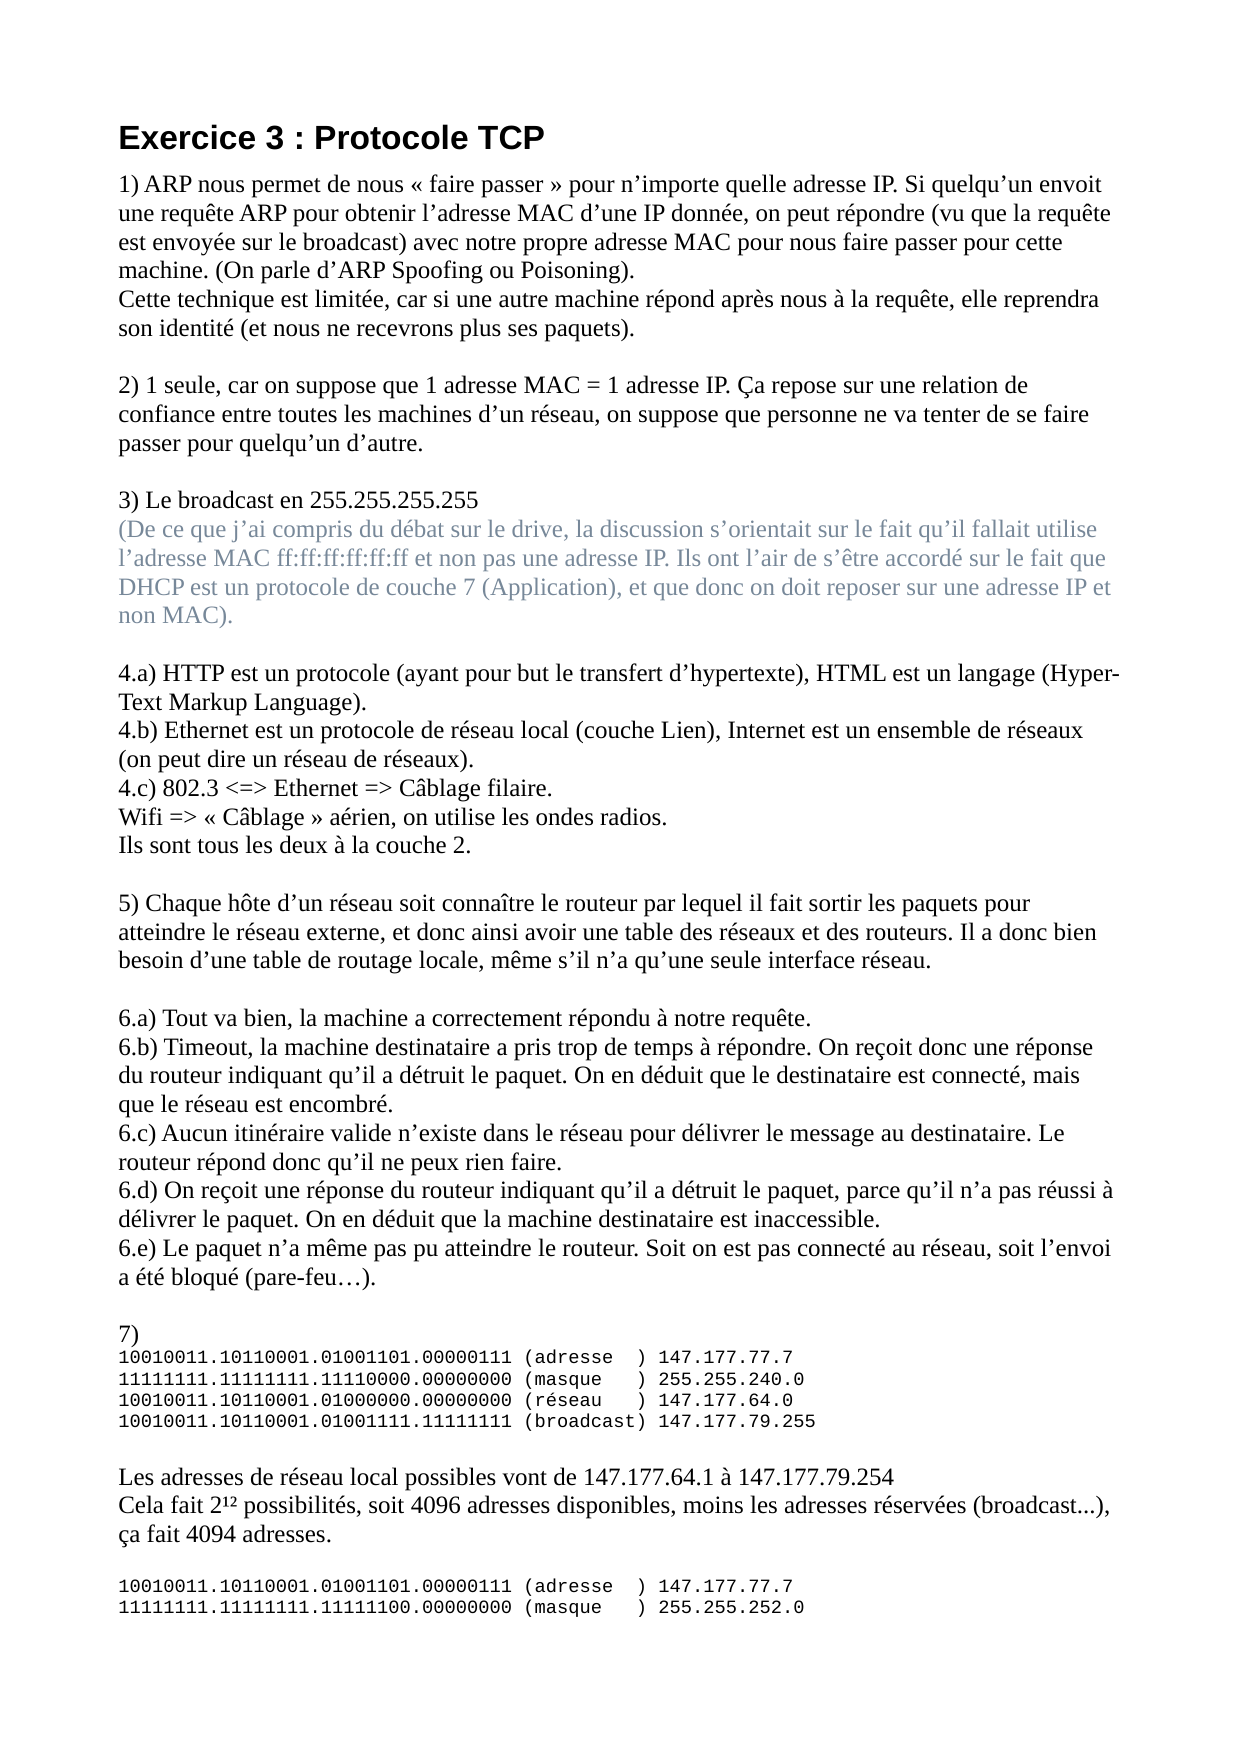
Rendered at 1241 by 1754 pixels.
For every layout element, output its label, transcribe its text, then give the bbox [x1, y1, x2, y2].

text Wifi => « Câblage » aérien, on utilise les ondes radios. [118, 802, 1122, 831]
text 4.c) 802.3 <=> Ethernet => Câblage filaire. [118, 773, 1122, 802]
text 5) Chaque hôte d’un réseau soit connaître le routeur par lequel il fait sortir les paquets pour atteindre le réseau externe, et donc ainsi avoir une table des réseaux et des routeurs. Il a donc bien besoin d’une table de routage locale, même s’il n’a qu’une seule interface réseau. [118, 888, 1122, 974]
text 1) ARP nous permet de nous « faire passer » pour n’importe quelle adresse IP. Si quelqu’un envoit une requête ARP pour obtenir l’adresse MAC d’une IP donnée, on peut répondre (vu que la requête est envoyée sur le broadcast) avec notre propre adresse MAC pour nous faire passer pour cette machine. (On parle d’ARP Spoofing ou Poisoning). [118, 169, 1122, 284]
text 4.b) Ethernet est un protocole de réseau local (couche Lien), Internet est un ensemble de réseaux (on peut dire un réseau de réseaux). [118, 716, 1122, 773]
text 6.c) Aucun itinéraire valide n’existe dans le réseau pour délivrer le message au destinataire. Le routeur répond donc qu’il ne peux rien faire. [118, 1118, 1122, 1176]
text Ils sont tous les deux à la couche 2. [118, 831, 1122, 859]
text 11111111.11111111.11111100.00000000 (masque ) 255.255.252.0 [118, 1598, 1122, 1619]
text 4.a) HTTP est un protocole (ayant pour but le transfert d’hypertexte), HTML est un langage (Hyper-Text Markup Language). [118, 658, 1122, 716]
text 2) 1 seule, car on suppose que 1 adresse MAC = 1 adresse IP. Ça repose sur une relation de confiance entre toutes les machines d’un réseau, on suppose que personne ne va tenter de se faire passer pour quelqu’un d’autre. [118, 371, 1122, 457]
text Les adresses de réseau local possibles vont de 147.177.64.1 à 147.177.79.254 [118, 1462, 1122, 1491]
text 6.d) On reçoit une réponse du routeur indiquant qu’il a détruit le paquet, parce qu’il n’a pas réussi à délivrer le paquet. On en déduit que la machine destinataire est inaccessible. [118, 1176, 1122, 1233]
text 10010011.10110001.01000000.00000000 (réseau ) 147.177.64.0 [118, 1391, 1122, 1412]
text (De ce que j’ai compris du débat sur le drive, la discussion s’orientait sur le fait qu’il fallait utilise l’adresse MAC ff:ff:ff:ff:ff:ff et non pas une adresse IP. Ils ont l’air de s’être accordé sur le fait que DHCP est un protocole de couche 7 (Application), et que donc on doit reposer sur une adresse IP et non MAC). [118, 514, 1122, 629]
text 6.a) Tout va bien, la machine a correctement répondu à notre requête. [118, 1003, 1122, 1032]
text 11111111.11111111.11110000.00000000 (masque ) 255.255.240.0 [118, 1369, 1122, 1391]
text 10010011.10110001.01001101.00000111 (adresse ) 147.177.77.7 [118, 1577, 1122, 1598]
subtitle Exercice 3 : Protocole TCP [118, 118, 1122, 157]
text Cette technique est limitée, car si une autre machine répond après nous à la requête, elle reprendra son identité (et nous ne recevrons plus ses paquets). [118, 284, 1122, 342]
text 10010011.10110001.01001111.11111111 (broadcast) 147.177.79.255 [118, 1412, 1122, 1433]
text 6.e) Le paquet n’a même pas pu atteindre le routeur. Soit on est pas connecté au réseau, soit l’envoi a été bloqué (pare-feu…). [118, 1233, 1122, 1291]
text 10010011.10110001.01001101.00000111 (adresse ) 147.177.77.7 [118, 1348, 1122, 1369]
text 7) [118, 1319, 1122, 1348]
text 6.b) Timeout, la machine destinataire a pris trop de temps à répondre. On reçoit donc une réponse du routeur indiquant qu’il a détruit le paquet. On en déduit que le destinataire est connecté, mais que le réseau est encombré. [118, 1032, 1122, 1118]
text Cela fait 2¹² possibilités, soit 4096 adresses disponibles, moins les adresses réservées (broadcast...), ça fait 4094 adresses. [118, 1491, 1122, 1548]
text 3) Le broadcast en 255.255.255.255 [118, 486, 1122, 514]
